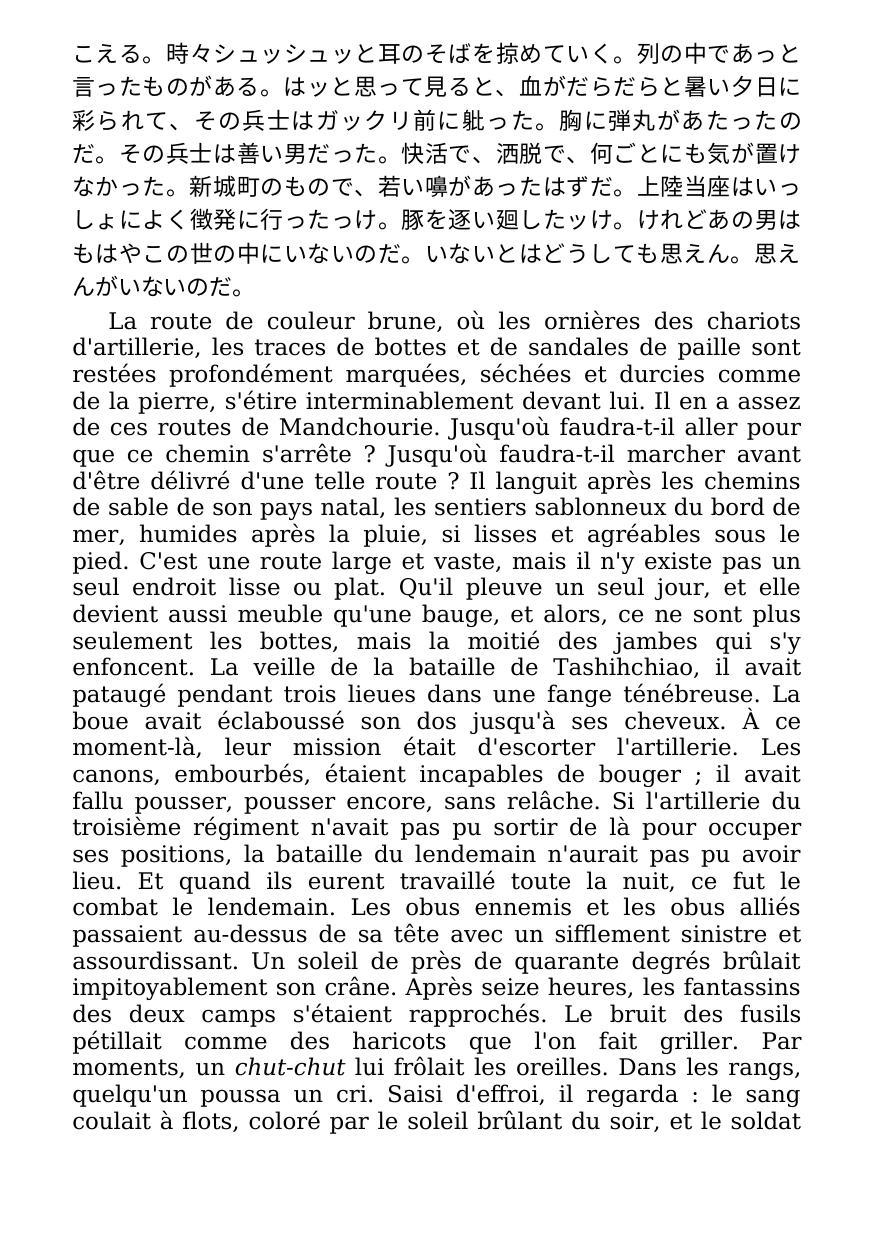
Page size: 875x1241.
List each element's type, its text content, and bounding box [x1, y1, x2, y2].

text La route de couleur brune, où les ornières des chariots d'artillerie, les traces de bottes et de sandales de paille sont restées profondément marquées, séchées et durcies comme de la pierre, s'étire interminablement devant lui. Il en a assez de ces routes de Mandchourie. Jusqu'où faudra-t-il aller pour que ce chemin s'arrête ? Jusqu'où faudra-t-il marcher avant d'être délivré d'une telle route ? Il languit après les chemins de sable de son pays natal, les sentiers sablonneux du bord de mer, humides après la pluie, si lisses et agréables sous le pied. C'est une route large et vaste, mais il n'y existe pas un seul endroit lisse ou plat. Qu'il pleuve un seul jour, et elle devient aussi meuble qu'une bauge, et alors, ce ne sont plus seulement les bottes, mais la moitié des jambes qui s'y enfoncent. La veille de la bataille de Tashihchiao, il avait pataugé pendant trois lieues dans une fange ténébreuse. La boue avait éclaboussé son dos jusqu'à ses cheveux. À ce moment-là, leur mission était d'escorter l'artillerie. Les canons, embourbés, étaient incapables de bouger ; il avait fallu pousser, pousser encore, sans relâche. Si l'artillerie du troisième régiment n'avait pas pu sortir de là pour occuper ses positions, la bataille du lendemain n'aurait pas pu avoir lieu. Et quand ils eurent travaillé toute la nuit, ce fut le combat le lendemain. Les obus ennemis et les obus alliés passaient au-dessus de sa tête avec un sifflement sinistre et assourdissant. Un soleil de près de quarante degrés brûlait impitoyablement son crâne. Après seize heures, les fantassins des deux camps s'étaient rapprochés. Le bruit des fusils pétillait comme des haricots que l'on fait griller. Par moments, un chut-chut lui frôlait les oreilles. Dans les rangs, quelqu'un poussa un cri. Saisi d'effroi, il regarda : le sang coulait à flots, coloré par le soleil brûlant du soir, et le soldat [72, 308, 802, 1134]
text こえる。時々シュッシュッと耳のそばを掠めていく。列の中であっと言ったものがある。はッと思って見ると、血がだらだらと暑い夕日に彩られて、その兵士はガックリ前に𨈚った。胸に弾丸があたったのだ。その兵士は善い男だった。快活で、洒脱で、何ごとにも気が置けなかった。新城町のもので、若い嚊があったはずだ。上陸当座はいっしょによく徴発に行ったっけ。豚を逐い廻したッけ。けれどあの男はもはやこの世の中にいないのだ。いないとはどうしても思えん。思えんがいないのだ。 [72, 36, 802, 302]
